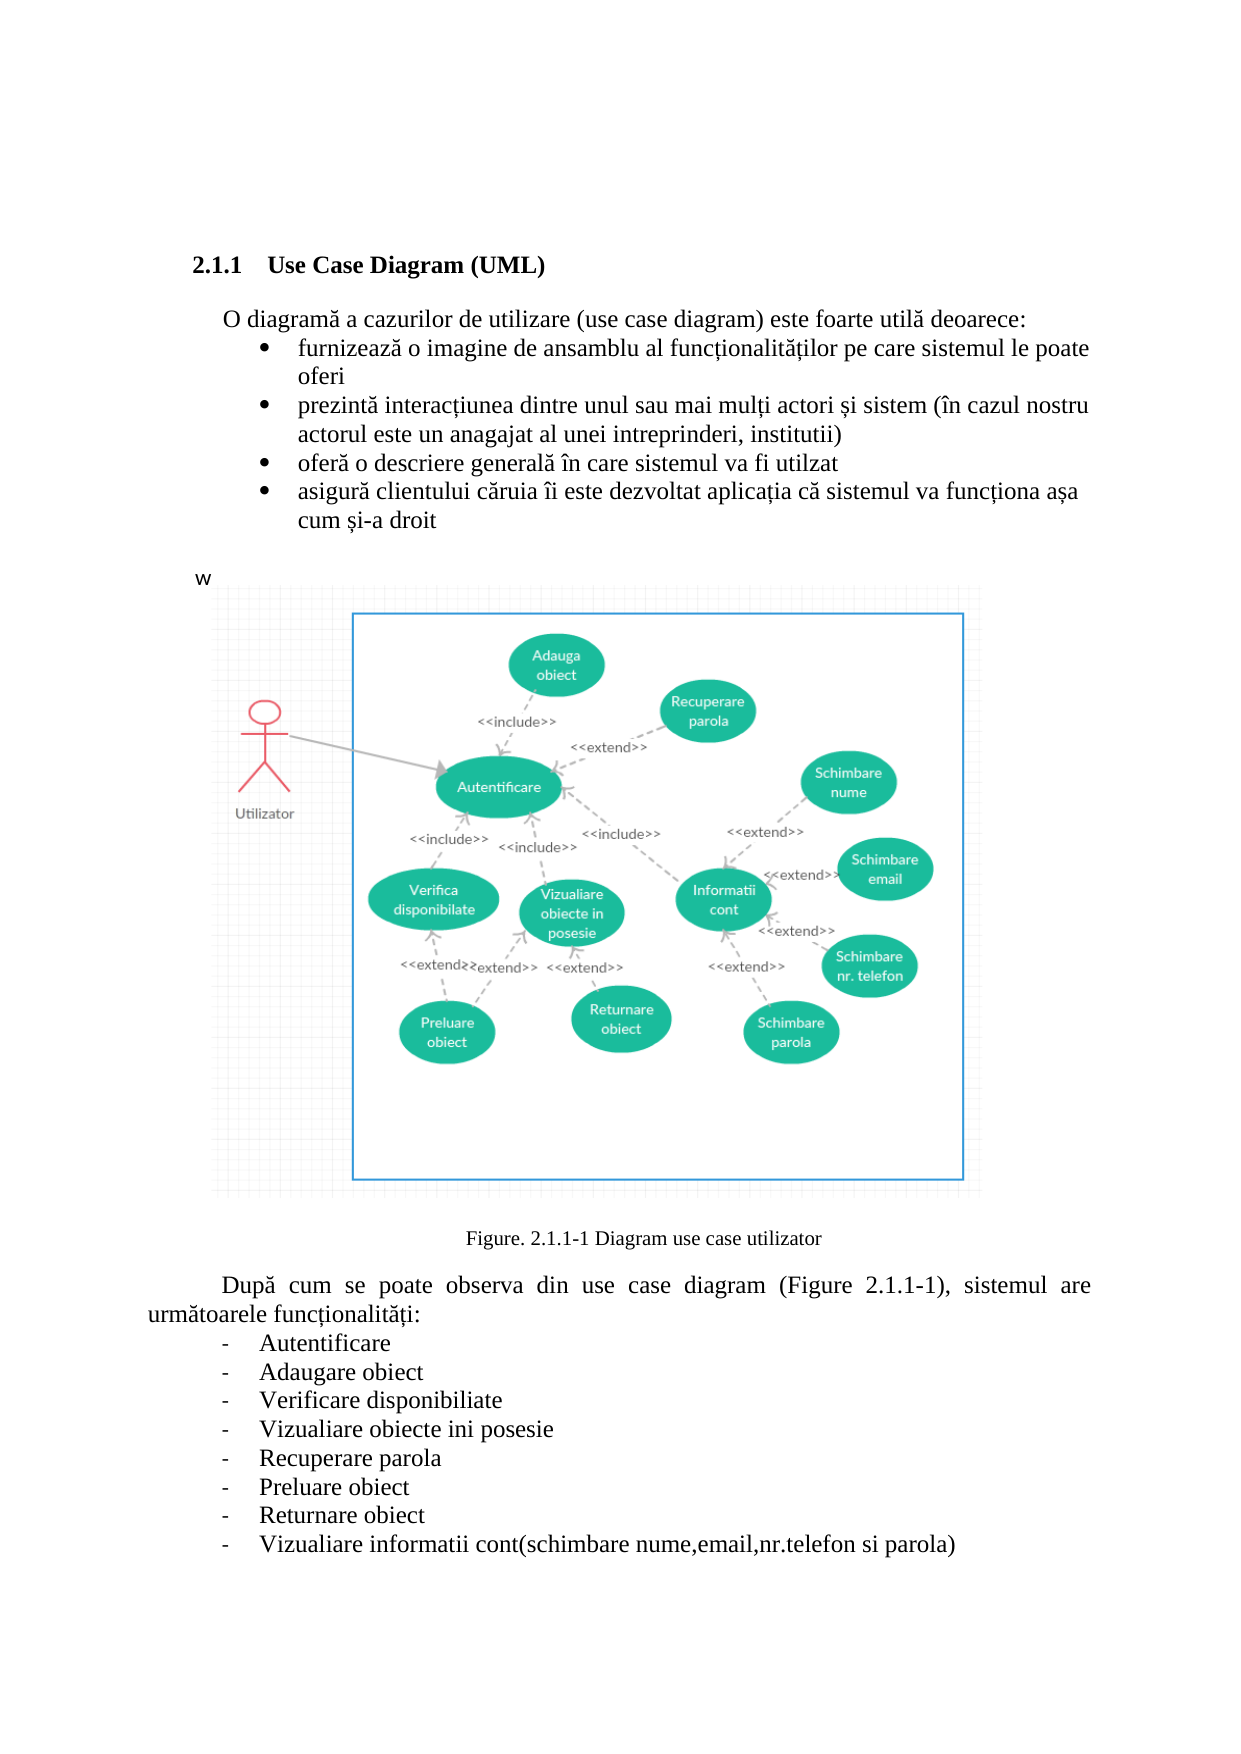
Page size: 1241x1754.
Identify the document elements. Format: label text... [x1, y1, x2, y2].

list oferă o descriere generală în care sistemul va fi utilzat [260, 448, 1093, 476]
text După cum se poate observa din use case diagram (Figure 2.1.1-1), sistemul are următoarele funcționalități: [148, 1271, 1093, 1328]
list prezintă interacțiunea dintre unul sau mai mulți actori și sistem (în cazul nostru actorul este un anagajat al unei intreprinderi, institutii) [260, 390, 1093, 448]
list Adaugare obiect [221, 1357, 1093, 1386]
subtitle Use Case Diagram (UML) [192, 250, 1093, 279]
list Returnare obiect [221, 1501, 1093, 1529]
list Recuperare parola [221, 1443, 1093, 1472]
text Figure. 2.1.1-1 Diagram use case utilizator [148, 1226, 1093, 1250]
text w [148, 563, 1093, 1198]
list Vizualiare obiecte ini posesie [221, 1414, 1093, 1443]
list Verificare disponibiliate [221, 1386, 1093, 1414]
list Autentificare [221, 1328, 1093, 1357]
list furnizează o imagine de ansamblu al funcționalităților pe care sistemul le poate oferi [260, 333, 1093, 390]
text O diagramă a cazurilor de utilizare (use case diagram) este foarte utilă deoarece: [148, 304, 1093, 333]
list Preluare obiect [221, 1472, 1093, 1501]
list Vizualiare informatii cont(schimbare nume,email,nr.telefon si parola) [221, 1529, 1093, 1558]
list asigură clientului căruia îi este dezvoltat aplicația că sistemul va funcționa așa cum și-a droit [260, 476, 1093, 534]
